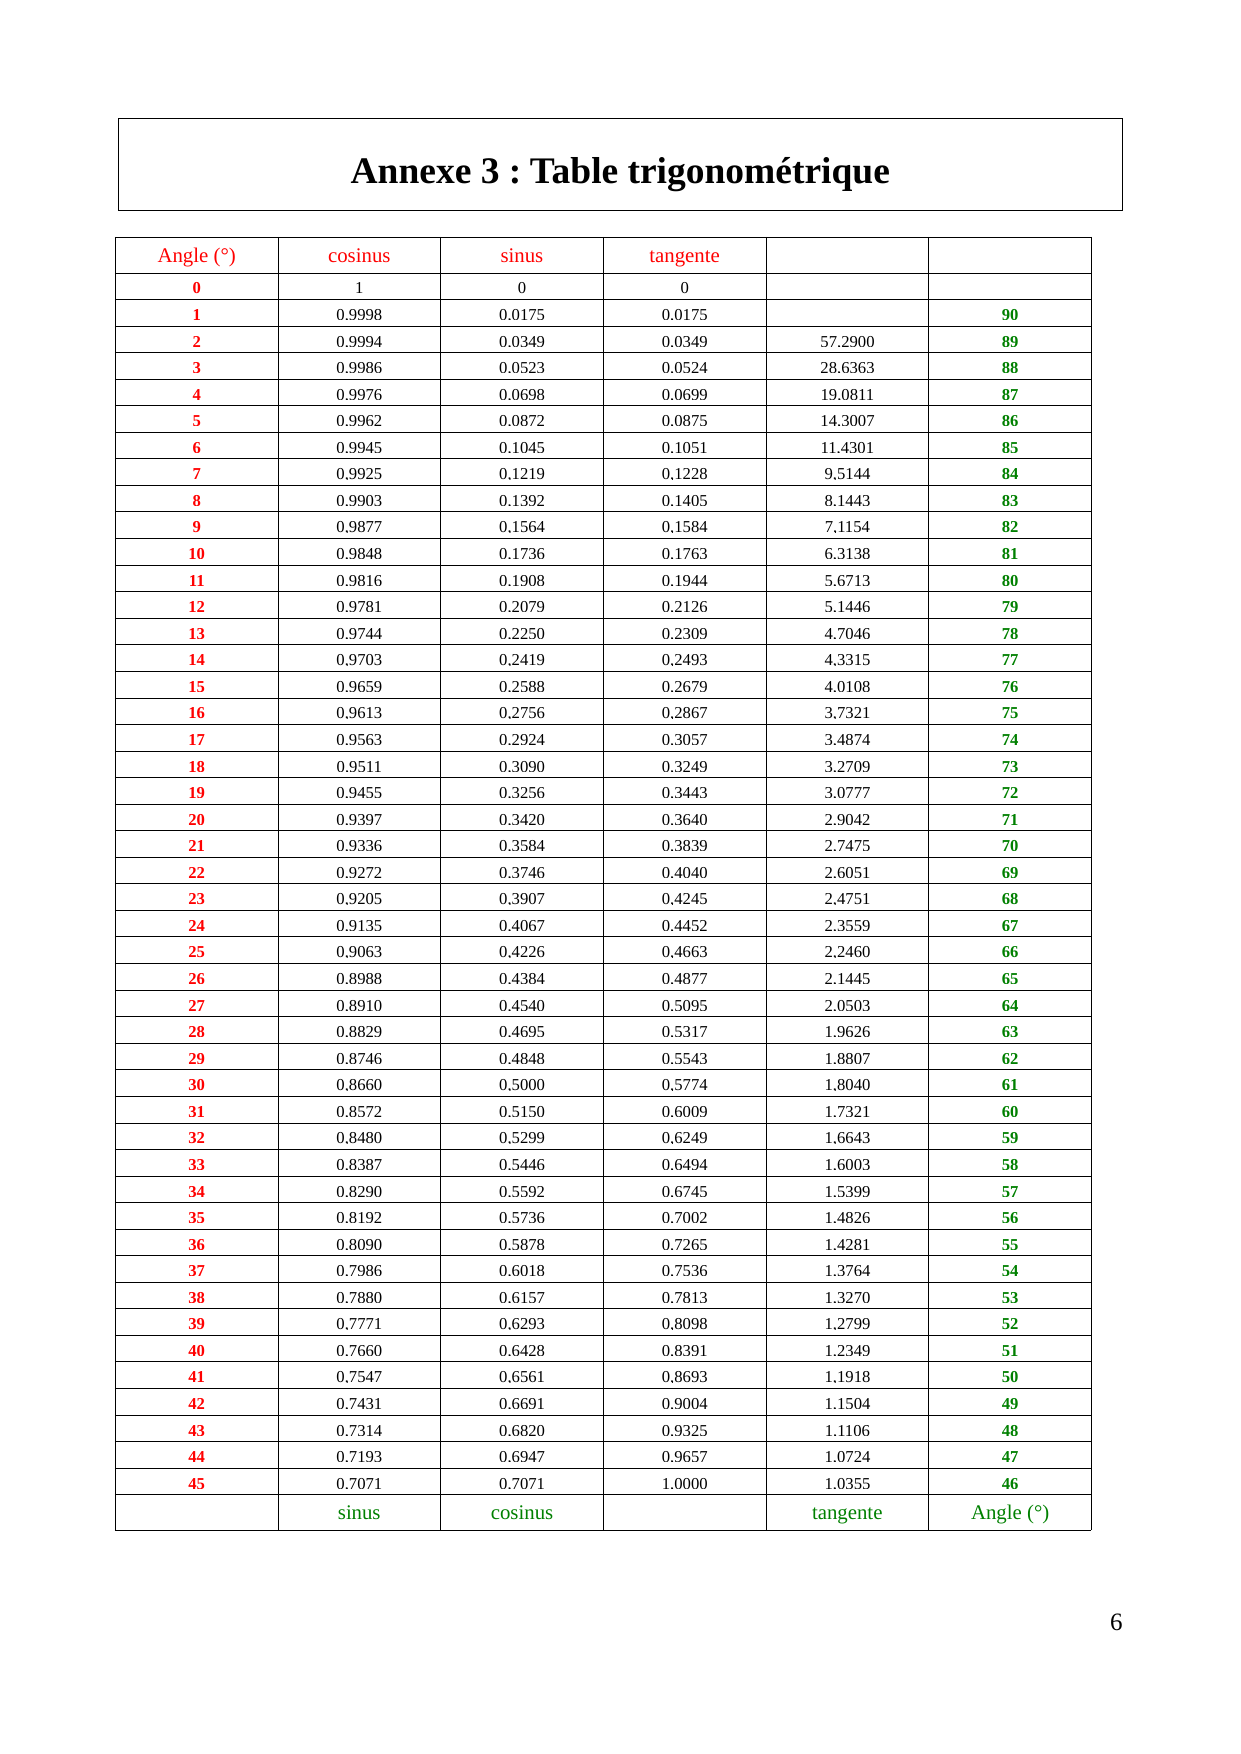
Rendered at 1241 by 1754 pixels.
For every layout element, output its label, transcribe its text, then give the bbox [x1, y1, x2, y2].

table_cell 0,5095 [604, 991, 766, 1016]
table_cell 0,2588 [441, 672, 603, 697]
table_cell 0,9877 [279, 512, 440, 538]
table_cell 0,5317 [604, 1017, 766, 1043]
table_cell 0,9703 [279, 645, 440, 671]
table_cell 0,9816 [279, 566, 440, 591]
table_cell 0,9004 [604, 1389, 766, 1414]
table_cell 0,5878 [441, 1230, 603, 1255]
table_cell 0,8660 [279, 1070, 440, 1096]
table_cell 84 [929, 459, 1091, 485]
table_cell 60 [929, 1097, 1091, 1122]
table_cell 0,1405 [604, 486, 766, 511]
table_cell 15 [116, 672, 278, 697]
table_cell 5,6713 [767, 566, 928, 591]
table_cell 82 [929, 512, 1091, 538]
table_cell 1,0724 [767, 1442, 928, 1468]
table_cell 46 [929, 1469, 1091, 1494]
table_header Annexe 3 : Table trigonométrique [119, 119, 1122, 210]
table_cell 0,6009 [604, 1097, 766, 1122]
table_header [767, 238, 928, 272]
table_cell 0,8988 [279, 964, 440, 989]
table_cell 0,5150 [441, 1097, 603, 1122]
table_cell 0,2924 [441, 725, 603, 751]
table_header tangente [604, 238, 766, 272]
table_cell 42 [116, 1389, 278, 1414]
table_cell 68 [929, 884, 1091, 910]
table_cell 0,7986 [279, 1256, 440, 1282]
table_cell 59 [929, 1124, 1091, 1149]
table_cell 0,1228 [604, 459, 766, 485]
table_cell 0,9397 [279, 805, 440, 830]
table_cell 0,8391 [604, 1336, 766, 1361]
table_cell 2,3559 [767, 911, 928, 936]
table_cell 0,1051 [604, 433, 766, 458]
table_cell 0,9976 [279, 380, 440, 405]
table_cell 1,0355 [767, 1469, 928, 1494]
table_cell 2,7475 [767, 831, 928, 857]
table_cell 7,1154 [767, 512, 928, 538]
table_cell 0,5592 [441, 1177, 603, 1202]
table_cell 83 [929, 486, 1091, 511]
table_cell 24 [116, 911, 278, 936]
table_cell 57 [929, 1177, 1091, 1202]
table_cell 0,4695 [441, 1017, 603, 1043]
table_cell 28,6363 [767, 353, 928, 379]
table_cell 72 [929, 778, 1091, 804]
table_cell 74 [929, 725, 1091, 751]
table_cell 0,5000 [441, 1070, 603, 1096]
table_cell 0,4540 [441, 991, 603, 1016]
table_cell 1,7321 [767, 1097, 928, 1122]
table_cell 0,8090 [279, 1230, 440, 1255]
table_cell 4,3315 [767, 645, 928, 671]
table_cell 0,8387 [279, 1150, 440, 1176]
table_cell 0,3256 [441, 778, 603, 804]
table_cell 70 [929, 831, 1091, 857]
table_cell 0,1908 [441, 566, 603, 591]
table_cell 0,4245 [604, 884, 766, 910]
table_cell 34 [116, 1177, 278, 1202]
table_cell 53 [929, 1283, 1091, 1308]
table_cell 14 [116, 645, 278, 671]
table_cell 0,3420 [441, 805, 603, 830]
table_cell 71 [929, 805, 1091, 830]
table_cell 54 [929, 1256, 1091, 1282]
table_cell 0,0349 [441, 327, 603, 352]
table_cell 0,5543 [604, 1044, 766, 1069]
table_cell 0,0875 [604, 406, 766, 432]
table_cell 1,4826 [767, 1203, 928, 1229]
table_cell 5,1446 [767, 592, 928, 618]
table_cell 0,3839 [604, 831, 766, 857]
table_cell 89 [929, 327, 1091, 352]
table_cell 1,8040 [767, 1070, 928, 1096]
table_cell 0,2079 [441, 592, 603, 618]
table_cell 75 [929, 699, 1091, 724]
table_cell 0,9781 [279, 592, 440, 618]
table_cell 0,6018 [441, 1256, 603, 1282]
table_cell 0,9613 [279, 699, 440, 724]
table_header [929, 238, 1091, 272]
table_cell 0,5446 [441, 1150, 603, 1176]
table_cell 1,9626 [767, 1017, 928, 1043]
table_cell 0,9744 [279, 619, 440, 644]
table_cell 0,6293 [441, 1309, 603, 1335]
table_cell 0,1584 [604, 512, 766, 538]
table_cell 0,5774 [604, 1070, 766, 1096]
table_cell 9 [116, 512, 278, 538]
table_cell 0,2419 [441, 645, 603, 671]
table_cell [929, 274, 1091, 299]
table_cell 0,8910 [279, 991, 440, 1016]
table_cell 67 [929, 911, 1091, 936]
table_cell 3 [116, 353, 278, 379]
table_cell 0,6691 [441, 1389, 603, 1414]
table_cell 0,8192 [279, 1203, 440, 1229]
table_cell 0,1392 [441, 486, 603, 511]
table_cell 78 [929, 619, 1091, 644]
table_cell 5 [116, 406, 278, 432]
table_cell 0,9063 [279, 937, 440, 963]
table_cell 0,7071 [279, 1469, 440, 1494]
table_cell 18 [116, 752, 278, 777]
table_cell 0,9962 [279, 406, 440, 432]
table_cell 0,7193 [279, 1442, 440, 1468]
table_cell 0,1736 [441, 539, 603, 564]
table_cell 4 [116, 380, 278, 405]
table_cell 1,6643 [767, 1124, 928, 1149]
table_cell 6 [116, 433, 278, 458]
table_cell 0,4067 [441, 911, 603, 936]
table_cell 65 [929, 964, 1091, 989]
table_cell 43 [116, 1416, 278, 1441]
table_cell 1,5399 [767, 1177, 928, 1202]
table_cell 0,4452 [604, 911, 766, 936]
table_cell 4,0108 [767, 672, 928, 697]
table_cell 90 [929, 300, 1091, 326]
table_cell 1 [116, 300, 278, 326]
table_cell 0,9848 [279, 539, 440, 564]
table_cell tangente [767, 1495, 928, 1530]
table_cell 0,7771 [279, 1309, 440, 1335]
table_cell 9,5144 [767, 459, 928, 485]
table_cell 12 [116, 592, 278, 618]
table_cell 0,3640 [604, 805, 766, 830]
table_cell 25 [116, 937, 278, 963]
table_cell sinus [279, 1495, 440, 1530]
table_cell 32 [116, 1124, 278, 1149]
table_cell 0,2756 [441, 699, 603, 724]
table_cell 48 [929, 1416, 1091, 1441]
table_cell 81 [929, 539, 1091, 564]
table_cell 45 [116, 1469, 278, 1494]
table_cell 1,8807 [767, 1044, 928, 1069]
table_cell 6,3138 [767, 539, 928, 564]
table_cell 0,1564 [441, 512, 603, 538]
table_cell 28 [116, 1017, 278, 1043]
table_cell 0,1045 [441, 433, 603, 458]
table_cell 77 [929, 645, 1091, 671]
table_cell 0,4663 [604, 937, 766, 963]
table_cell 0,7002 [604, 1203, 766, 1229]
table_cell 29 [116, 1044, 278, 1069]
table_cell 41 [116, 1362, 278, 1388]
table_cell 17 [116, 725, 278, 751]
table_cell 0,7880 [279, 1283, 440, 1308]
table_cell 35 [116, 1203, 278, 1229]
table_cell [604, 1495, 766, 1530]
table_cell 0,9455 [279, 778, 440, 804]
table_cell 63 [929, 1017, 1091, 1043]
table_cell 1,2799 [767, 1309, 928, 1335]
table_cell 26 [116, 964, 278, 989]
table_cell 0,4384 [441, 964, 603, 989]
table_cell 62 [929, 1044, 1091, 1069]
table_cell 0,1944 [604, 566, 766, 591]
table_cell 8 [116, 486, 278, 511]
table_cell 1,1504 [767, 1389, 928, 1414]
table_cell 0,6947 [441, 1442, 603, 1468]
table_cell [767, 274, 928, 299]
table_cell 39 [116, 1309, 278, 1335]
table_cell 0,9994 [279, 327, 440, 352]
table_cell 1,6003 [767, 1150, 928, 1176]
table_cell 2,1445 [767, 964, 928, 989]
table_cell 0,3907 [441, 884, 603, 910]
table_cell 0,3249 [604, 752, 766, 777]
table_cell 31 [116, 1097, 278, 1122]
table_cell 88 [929, 353, 1091, 379]
table_cell 86 [929, 406, 1091, 432]
table_cell 0,9925 [279, 459, 440, 485]
table_cell 0,9998 [279, 300, 440, 326]
table_cell 44 [116, 1442, 278, 1468]
table_cell 58 [929, 1150, 1091, 1176]
table_cell 87 [929, 380, 1091, 405]
table_cell 0,7536 [604, 1256, 766, 1282]
table_cell 19 [116, 778, 278, 804]
table_cell 0,9135 [279, 911, 440, 936]
table_cell 2,6051 [767, 858, 928, 883]
table_cell 2,0503 [767, 991, 928, 1016]
table_cell 10 [116, 539, 278, 564]
table_cell 0,8098 [604, 1309, 766, 1335]
table_cell 0,3443 [604, 778, 766, 804]
table_cell 0,0698 [441, 380, 603, 405]
table_cell 0,8693 [604, 1362, 766, 1388]
table_cell 0,7314 [279, 1416, 440, 1441]
table_cell 0,9205 [279, 884, 440, 910]
table_cell 3,7321 [767, 699, 928, 724]
table_cell 0,6561 [441, 1362, 603, 1388]
table_cell 0,1219 [441, 459, 603, 485]
table_cell 3,0777 [767, 778, 928, 804]
table_cell 16 [116, 699, 278, 724]
table_cell 2,9042 [767, 805, 928, 830]
table_cell 0,1763 [604, 539, 766, 564]
table_cell 38 [116, 1283, 278, 1308]
table_cell 30 [116, 1070, 278, 1096]
table_cell 0,8480 [279, 1124, 440, 1149]
table_cell 66 [929, 937, 1091, 963]
table_cell 36 [116, 1230, 278, 1255]
table_cell 52 [929, 1309, 1091, 1335]
table_cell 0,9945 [279, 433, 440, 458]
table_cell 0,0524 [604, 353, 766, 379]
table_cell 0,9325 [604, 1416, 766, 1441]
table_cell 0,3090 [441, 752, 603, 777]
table_cell 1,3270 [767, 1283, 928, 1308]
table_cell 4,7046 [767, 619, 928, 644]
table_cell 0,4877 [604, 964, 766, 989]
table_cell 0 [116, 274, 278, 299]
table_cell 1,1106 [767, 1416, 928, 1441]
table_cell 40 [116, 1336, 278, 1361]
table_cell 2 [116, 327, 278, 352]
table_cell 2,4751 [767, 884, 928, 910]
table_cell 8,1443 [767, 486, 928, 511]
table_cell 0,6494 [604, 1150, 766, 1176]
table_cell 0,6157 [441, 1283, 603, 1308]
table_cell 0,4226 [441, 937, 603, 963]
table_cell 1,3764 [767, 1256, 928, 1282]
table_cell 57,2900 [767, 327, 928, 352]
table_cell 0,3584 [441, 831, 603, 857]
table_cell 0,7265 [604, 1230, 766, 1255]
table_cell 49 [929, 1389, 1091, 1414]
table_cell 0,9511 [279, 752, 440, 777]
table_cell 1 [279, 274, 440, 299]
table_cell 0,5299 [441, 1124, 603, 1149]
table_cell 14,3007 [767, 406, 928, 432]
table_cell 20 [116, 805, 278, 830]
table_cell 0,8290 [279, 1177, 440, 1202]
table_cell 0,2250 [441, 619, 603, 644]
table_cell 47 [929, 1442, 1091, 1468]
table_cell 0,7071 [441, 1469, 603, 1494]
table_cell 23 [116, 884, 278, 910]
table_cell 0,9272 [279, 858, 440, 883]
table_cell 0,2126 [604, 592, 766, 618]
table_cell 0,9657 [604, 1442, 766, 1468]
table_cell 1,1918 [767, 1362, 928, 1388]
table_cell 0,2493 [604, 645, 766, 671]
table_cell 0,9986 [279, 353, 440, 379]
table_cell 11,4301 [767, 433, 928, 458]
table_cell 0,0349 [604, 327, 766, 352]
table_cell 0,5736 [441, 1203, 603, 1229]
table_cell 69 [929, 858, 1091, 883]
table_cell 1,2349 [767, 1336, 928, 1361]
table_cell 0,7431 [279, 1389, 440, 1414]
table_cell 0 [604, 274, 766, 299]
table_cell 0,3746 [441, 858, 603, 883]
table_cell 2,2460 [767, 937, 928, 963]
table_cell 0 [441, 274, 603, 299]
table_cell 0,6820 [441, 1416, 603, 1441]
table_cell 0,8572 [279, 1097, 440, 1122]
table_cell 0,7660 [279, 1336, 440, 1361]
table_cell 80 [929, 566, 1091, 591]
table_cell 13 [116, 619, 278, 644]
table_cell [116, 1495, 278, 1530]
table_cell 0,0872 [441, 406, 603, 432]
table_cell 55 [929, 1230, 1091, 1255]
table_cell 21 [116, 831, 278, 857]
table_cell 85 [929, 433, 1091, 458]
table_cell 37 [116, 1256, 278, 1282]
table_cell 1,4281 [767, 1230, 928, 1255]
table_cell 0,4040 [604, 858, 766, 883]
table_cell 73 [929, 752, 1091, 777]
table_cell 27 [116, 991, 278, 1016]
table_cell 0,0175 [604, 300, 766, 326]
table_cell 7 [116, 459, 278, 485]
table_cell 0,9903 [279, 486, 440, 511]
table_cell 22 [116, 858, 278, 883]
table_cell 0,4848 [441, 1044, 603, 1069]
table_cell 19,0811 [767, 380, 928, 405]
table_cell 3,2709 [767, 752, 928, 777]
table_cell 0,3057 [604, 725, 766, 751]
table_cell 61 [929, 1070, 1091, 1096]
table_cell 64 [929, 991, 1091, 1016]
table_cell 0,8746 [279, 1044, 440, 1069]
table_cell 0,6428 [441, 1336, 603, 1361]
table_header cosinus [279, 238, 440, 272]
table_cell 56 [929, 1203, 1091, 1229]
table_cell 0,2679 [604, 672, 766, 697]
table_cell 0,0175 [441, 300, 603, 326]
table_cell 51 [929, 1336, 1091, 1361]
table_cell 11 [116, 566, 278, 591]
table_cell 0,9659 [279, 672, 440, 697]
table_cell 0,2867 [604, 699, 766, 724]
table_cell 0,0523 [441, 353, 603, 379]
table_cell [767, 300, 928, 326]
table_cell 0,6249 [604, 1124, 766, 1149]
table_cell 33 [116, 1150, 278, 1176]
table_cell 79 [929, 592, 1091, 618]
table_header sinus [441, 238, 603, 272]
table_header Angle (°) [116, 238, 278, 272]
table_cell 0,7813 [604, 1283, 766, 1308]
table_cell 50 [929, 1362, 1091, 1388]
table_cell 0,2309 [604, 619, 766, 644]
table_cell cosinus [441, 1495, 603, 1530]
table_cell Angle (°) [929, 1495, 1091, 1530]
table_cell 76 [929, 672, 1091, 697]
table_cell 0,9563 [279, 725, 440, 751]
table_cell 0,0699 [604, 380, 766, 405]
table_cell 1,0000 [604, 1469, 766, 1494]
table_cell 3,4874 [767, 725, 928, 751]
table_cell 0,9336 [279, 831, 440, 857]
table_cell 0,7547 [279, 1362, 440, 1388]
table_cell 0,6745 [604, 1177, 766, 1202]
table_cell 0,8829 [279, 1017, 440, 1043]
